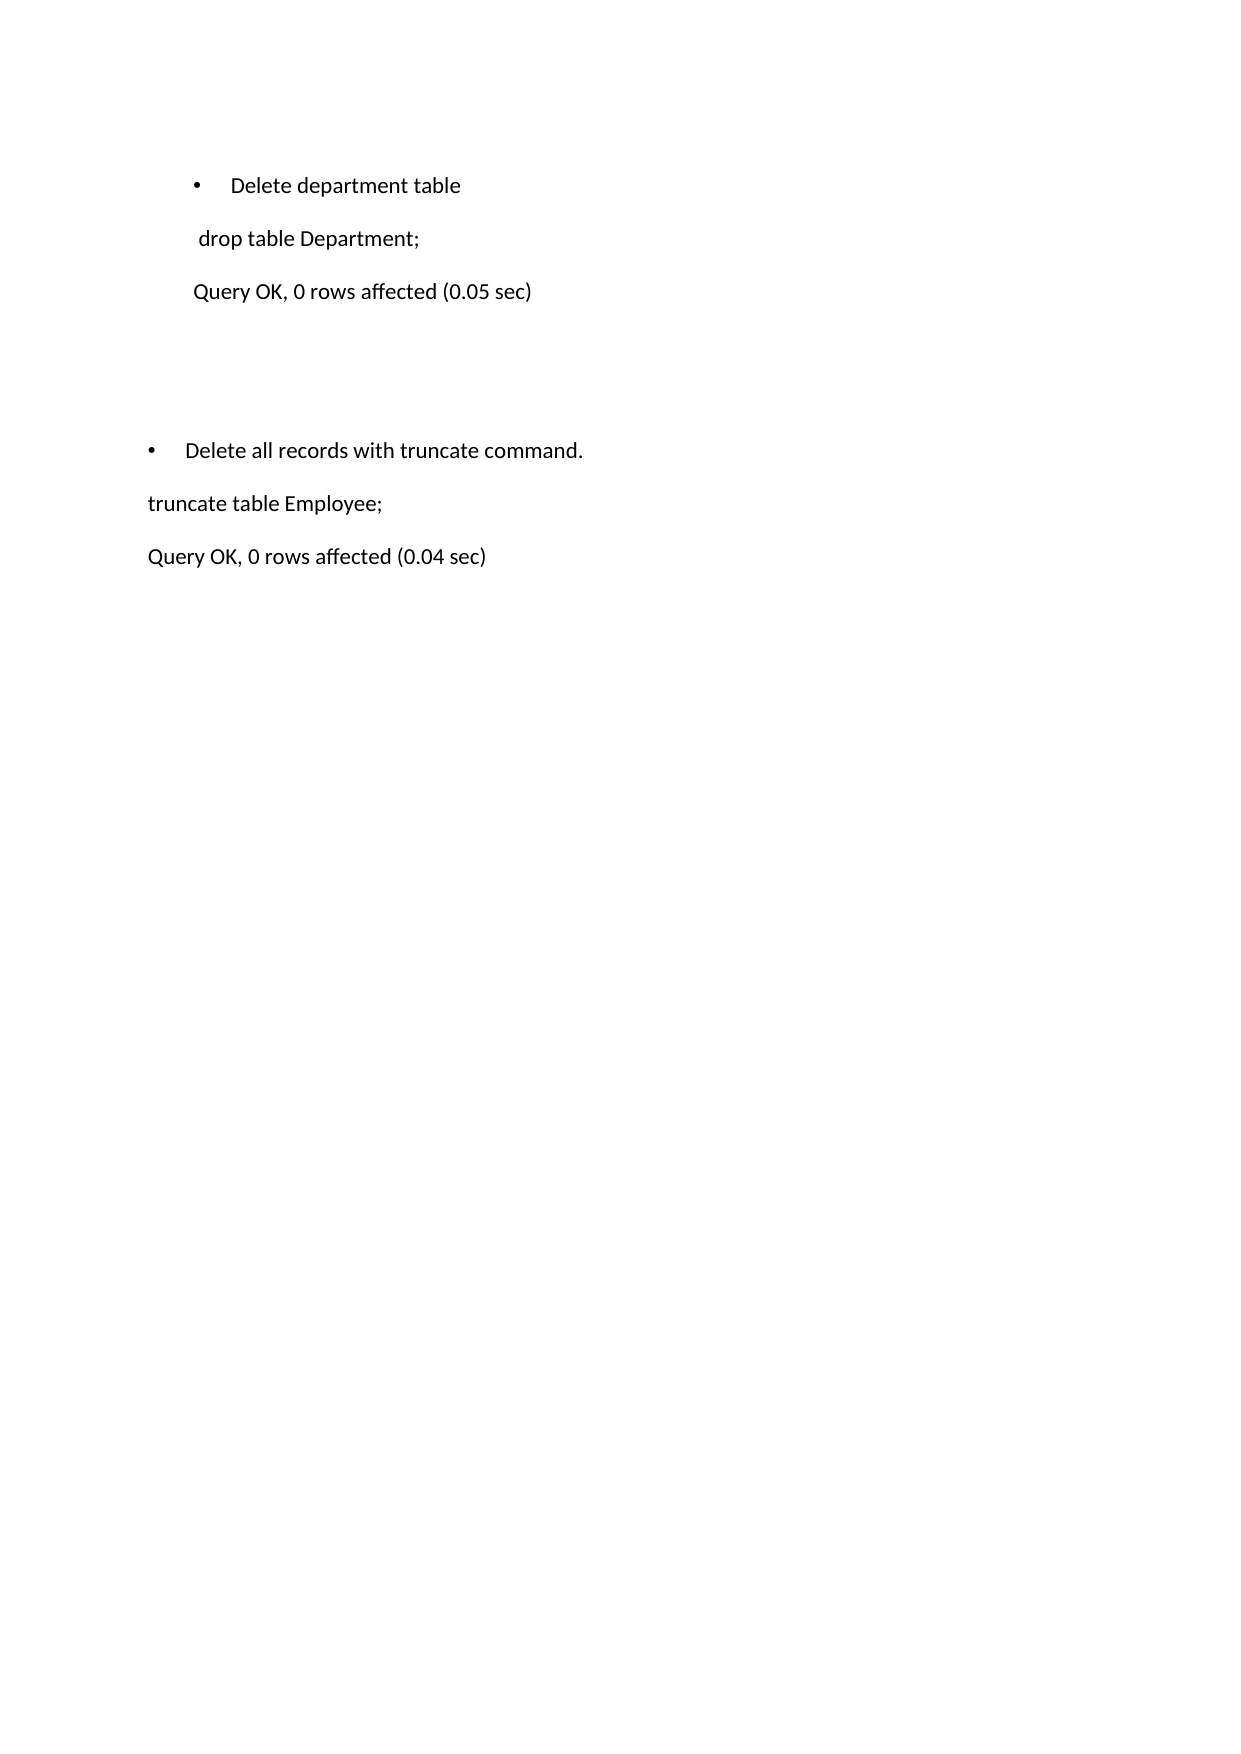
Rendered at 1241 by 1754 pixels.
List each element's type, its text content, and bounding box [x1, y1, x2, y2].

list Delete department table [156, 171, 1122, 199]
list Delete all records with truncate command. [110, 436, 1122, 464]
text Query OK, 0 rows affected (0.04 sec) [148, 542, 1122, 570]
text truncate table Employee; [148, 489, 1122, 517]
text drop table Department; [193, 224, 1122, 252]
text Query OK, 0 rows affected (0.05 sec) [193, 277, 1122, 305]
